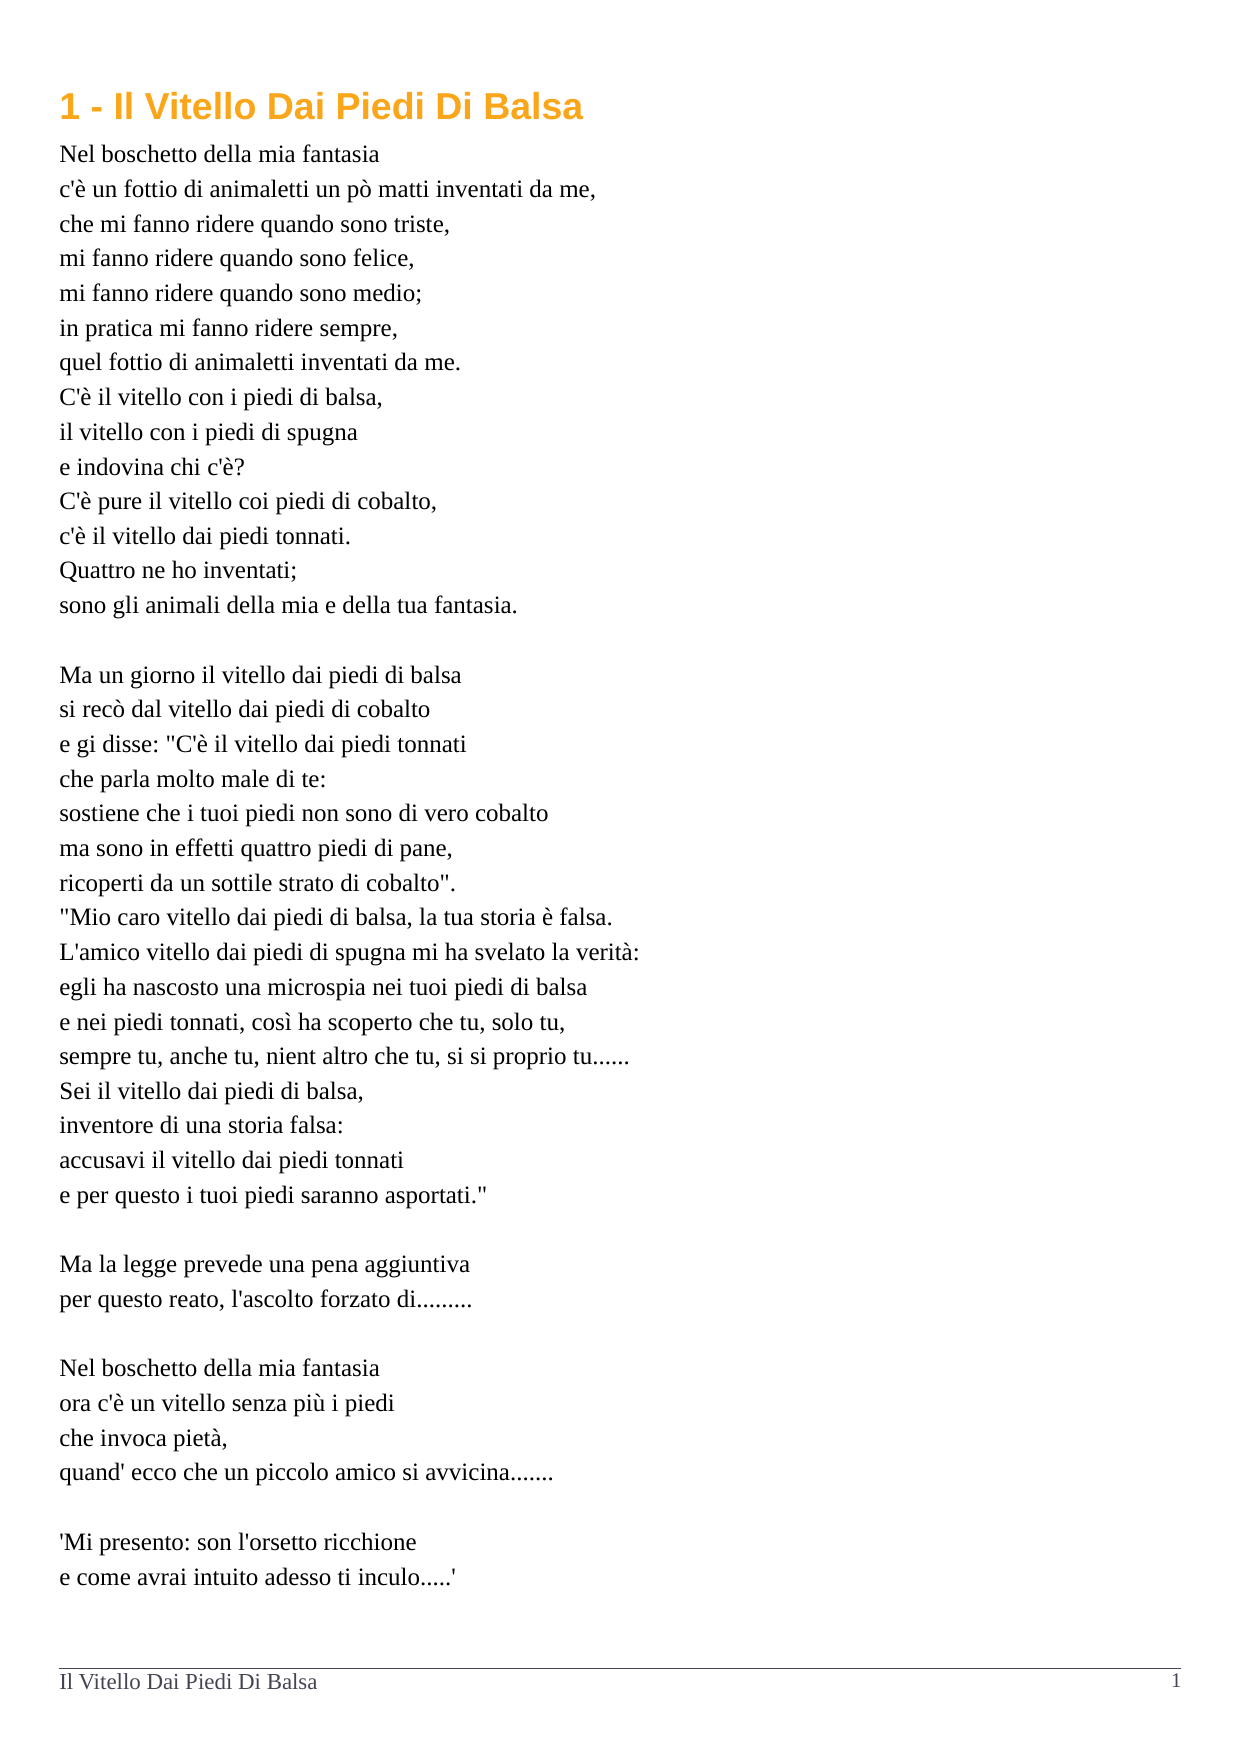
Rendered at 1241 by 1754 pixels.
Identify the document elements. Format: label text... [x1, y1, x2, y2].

text mi fanno ridere quando sono felice, [59, 243, 1181, 272]
text per questo reato, l'ascolto forzato di......... [59, 1284, 1181, 1313]
text Sei il vitello dai piedi di balsa, [59, 1076, 1181, 1105]
text ma sono in effetti quattro piedi di pane, [59, 833, 1181, 862]
text ora c'è un vitello senza più i piedi [59, 1388, 1181, 1417]
text che mi fanno ridere quando sono triste, [59, 209, 1181, 237]
text che parla molto male di te: [59, 764, 1181, 792]
text Nel boschetto della mia fantasia [59, 139, 1181, 168]
text egli ha nascosto una microspia nei tuoi piedi di balsa [59, 972, 1181, 1001]
text in pratica mi fanno ridere sempre, [59, 313, 1181, 342]
text e nei piedi tonnati, così ha scoperto che tu, solo tu, [59, 1007, 1181, 1035]
text sempre tu, anche tu, nient altro che tu, si si proprio tu...... [59, 1041, 1181, 1070]
text sono gli animali della mia e della tua fantasia. [59, 590, 1181, 619]
text c'è il vitello dai piedi tonnati. [59, 521, 1181, 550]
text Ma la legge prevede una pena aggiuntiva [59, 1249, 1181, 1278]
text il vitello con i piedi di spugna [59, 417, 1181, 446]
text Nel boschetto della mia fantasia [59, 1353, 1181, 1382]
text accusavi il vitello dai piedi tonnati [59, 1145, 1181, 1174]
text Quattro ne ho inventati; [59, 556, 1181, 584]
text Ma un giorno il vitello dai piedi di balsa [59, 660, 1181, 688]
text quel fottio di animaletti inventati da me. [59, 347, 1181, 376]
text e per questo i tuoi piedi saranno asportati." [59, 1180, 1181, 1209]
text L'amico vitello dai piedi di spugna mi ha svelato la verità: [59, 937, 1181, 966]
text sostiene che i tuoi piedi non sono di vero cobalto [59, 798, 1181, 827]
text C'è pure il vitello coi piedi di cobalto, [59, 486, 1181, 515]
text e indovina chi c'è? [59, 452, 1181, 480]
subtitle Il Vitello Dai Piedi Di Balsa [59, 84, 1181, 127]
text mi fanno ridere quando sono medio; [59, 278, 1181, 307]
text 'Mi presento: son l'orsetto ricchione [59, 1527, 1181, 1556]
text e gi disse: "C'è il vitello dai piedi tonnati [59, 729, 1181, 758]
text inventore di una storia falsa: [59, 1111, 1181, 1139]
text che invoca pietà, [59, 1423, 1181, 1452]
text c'è un fottio di animaletti un pò matti inventati da me, [59, 174, 1181, 203]
text "Mio caro vitello dai piedi di balsa, la tua storia è falsa. [59, 902, 1181, 931]
text ricoperti da un sottile strato di cobalto". [59, 868, 1181, 897]
text si recò dal vitello dai piedi di cobalto [59, 694, 1181, 723]
text e come avrai intuito adesso ti inculo.....' [59, 1562, 1181, 1590]
text quand' ecco che un piccolo amico si avvicina....... [59, 1457, 1181, 1486]
text C'è il vitello con i piedi di balsa, [59, 382, 1181, 411]
